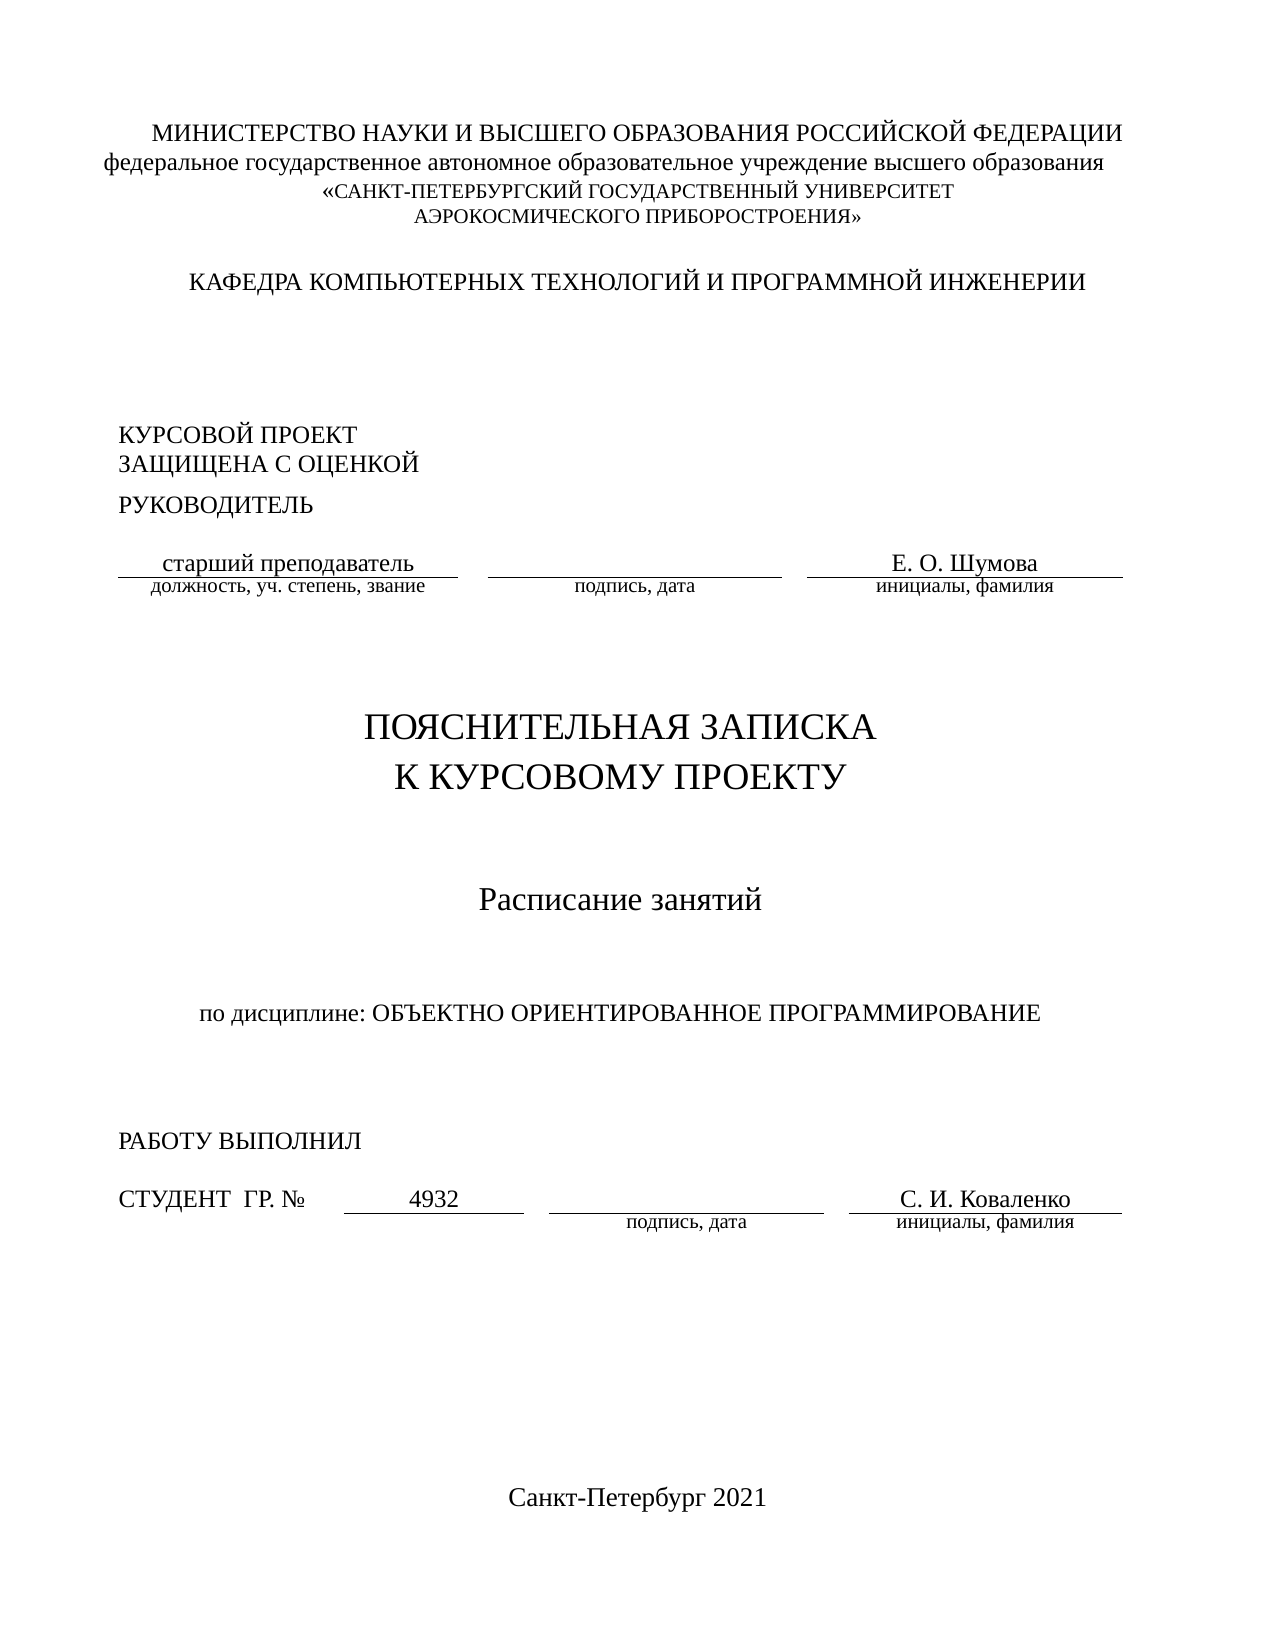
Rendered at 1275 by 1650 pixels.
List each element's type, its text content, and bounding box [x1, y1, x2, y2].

text «САНКТ-ПЕТЕРБУРГСКИЙ ГОСУДАРСТВЕННЫЙ УНИВЕРСИТЕТ АЭРОКОСМИЧЕСКОГО ПРИБОРОСТРОЕНИЯ» [118, 176, 1157, 228]
table_cell инициалы, фамилия [1004, 1214, 1122, 1232]
table_header [524, 1169, 549, 1212]
text РАБОТУ ВЫПОЛНИЛ [118, 1126, 1157, 1155]
table_header [824, 1169, 848, 1212]
text РУКОВОДИТЕЛЬ [118, 490, 1157, 519]
table_header [549, 1169, 824, 1212]
table_cell [782, 577, 807, 597]
text федеральное государственное автономное образовательное учреждение высшего образования [103, 147, 1157, 176]
table_header С. И. Коваленко [849, 1169, 1122, 1212]
table_cell подпись, дата [488, 578, 782, 597]
table_cell [824, 1213, 848, 1232]
table_header [458, 534, 487, 577]
table_header Е. О. Шумова [807, 534, 1123, 577]
table_header [782, 534, 807, 577]
table_cell по дисциплине: ОБЪЕКТНО ОРИЕНТИРОВАННОЕ ПРОГРАММИРОВАНИЕ [118, 998, 1122, 1027]
table_header ПОЯСНИТЕЛЬНАЯ ЗАПИСКА К КУРСОВОМУ ПРОЕКТУ [118, 630, 1122, 804]
text МИНИСТЕРСТВО НАУКИ И ВЫСШЕГО ОБРАЗОВАНИЯ РОССИЙСКОЙ ФЕДЕРАЦИИ [118, 118, 1157, 147]
table_cell должность, уч. степень, звание [118, 578, 458, 597]
table_cell [118, 1213, 344, 1232]
table_header 4932 [344, 1169, 524, 1212]
table_cell [524, 1213, 549, 1232]
table_cell инициалы, фамилия [807, 578, 1123, 597]
text КУРСОВОЙ ПРОЕКТ ЗАЩИЩЕНА С ОЦЕНКОЙ [118, 420, 1157, 478]
table_header [488, 534, 782, 577]
table_cell инициалы, фамилия [849, 1214, 1002, 1232]
table_cell подпись, дата [549, 1214, 824, 1232]
table_cell [344, 1214, 524, 1232]
table_cell [118, 1027, 1122, 1073]
text КАФЕДРА КОМПЬЮТЕРНЫХ ТЕХНОЛОГИЙ И ПРОГРАММНОЙ ИНЖЕНЕРИИ [118, 267, 1157, 295]
table_header старший преподаватель [118, 534, 458, 577]
table_cell [458, 577, 487, 597]
table_header СТУДЕНТ ГР. № [118, 1169, 344, 1212]
table_cell [118, 1073, 1122, 1101]
table_cell Расписание занятий [118, 804, 1122, 998]
text Санкт-Петербург 2021 [118, 1481, 1157, 1512]
